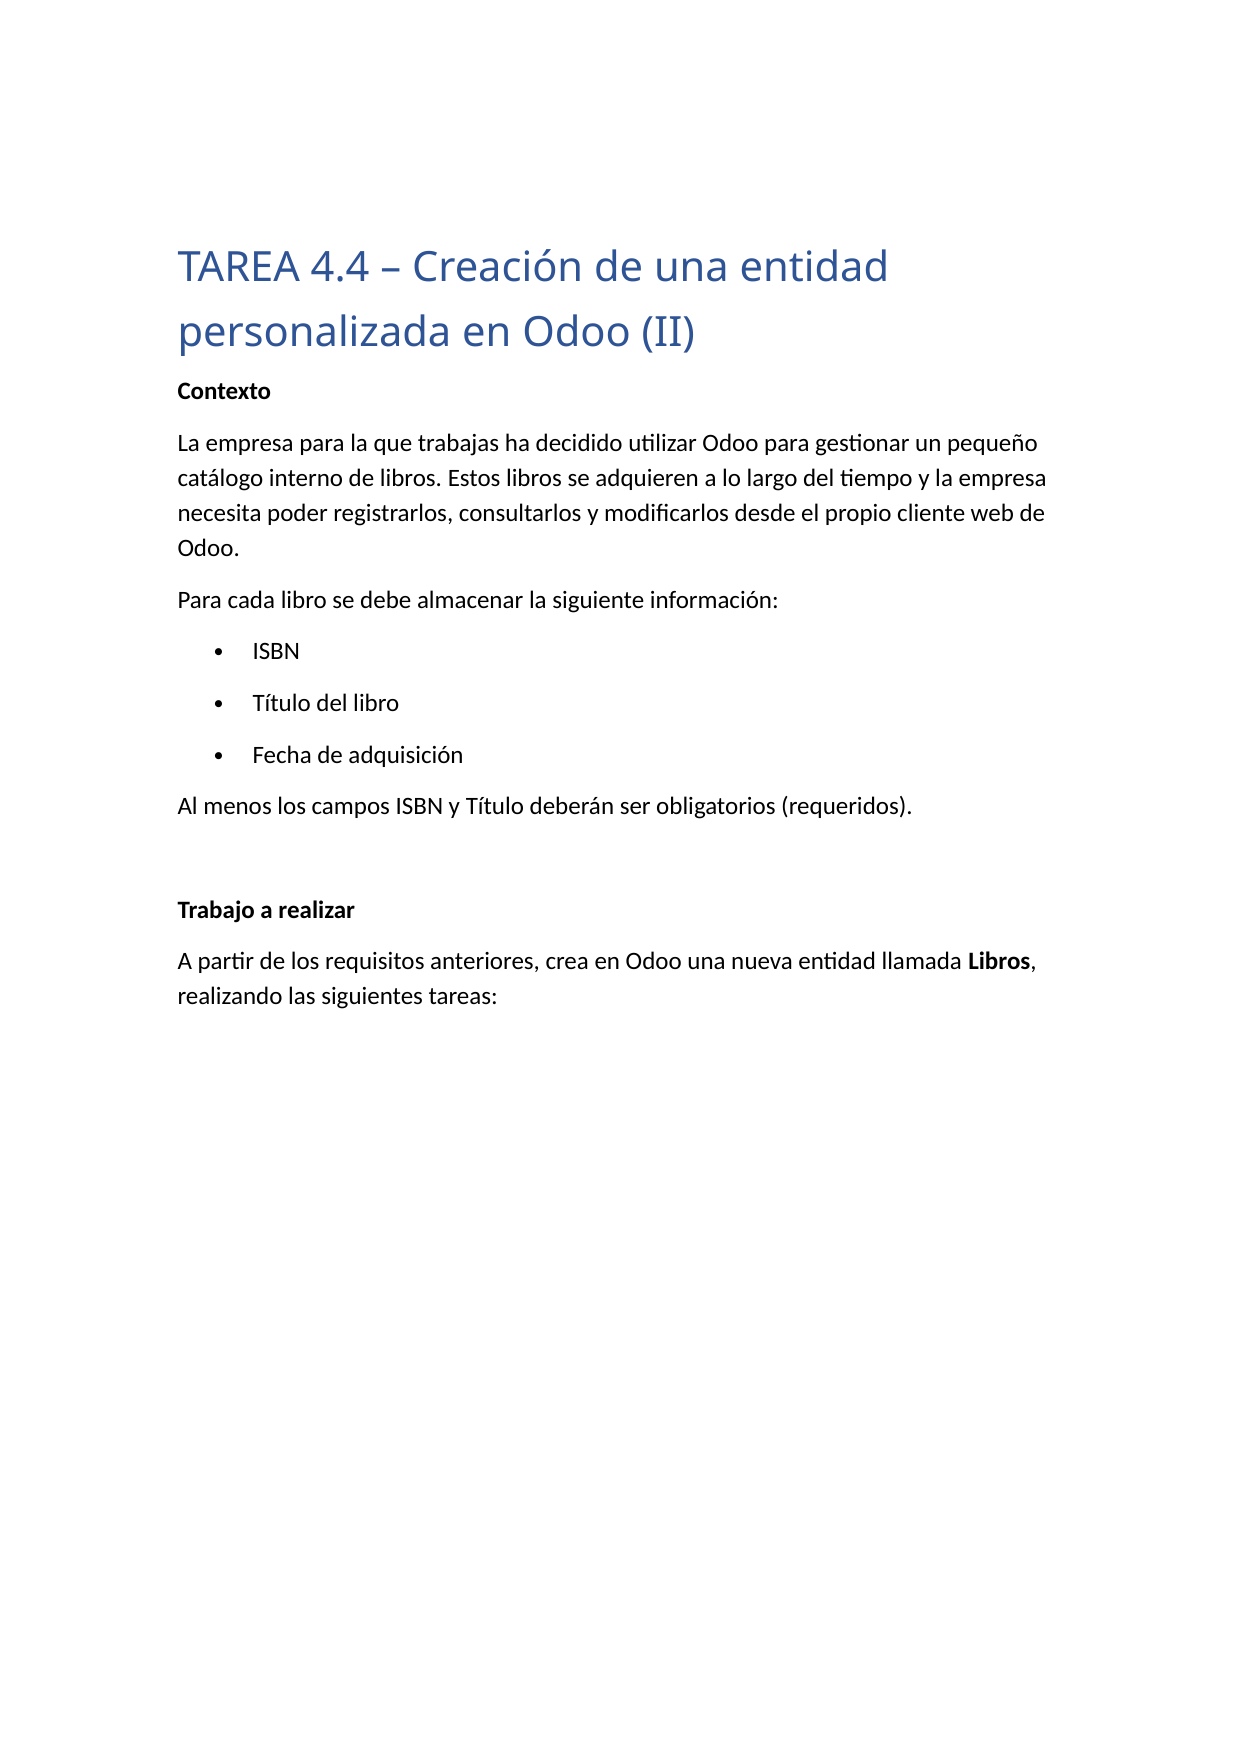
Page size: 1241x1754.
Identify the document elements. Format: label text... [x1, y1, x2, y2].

list ISBN [215, 636, 1063, 666]
text A partir de los requisitos anteriores, crea en Odoo una nueva entidad llamada Libros, realizando las siguientes tareas: [177, 946, 1063, 1011]
list Fecha de adquisición [215, 739, 1063, 769]
list Título del libro [215, 687, 1063, 718]
subtitle TAREA 4.4 – Creación de una entidad personalizada en Odoo (II) [177, 237, 1063, 359]
text Al menos los campos ISBN y Título deberán ser obligatorios (requeridos). [177, 791, 1063, 821]
text Para cada libro se debe almacenar la siguiente información: [177, 584, 1063, 614]
text Contexto [177, 376, 1063, 406]
text La empresa para la que trabajas ha decidido utilizar Odoo para gestionar un pequeño catálogo interno de libros. Estos libros se adquieren a lo largo del tiempo y la empresa necesita poder registrarlos, consultarlos y modificarlos desde el propio cliente web de Odoo. [177, 427, 1063, 563]
text Trabajo a realizar [177, 894, 1063, 924]
